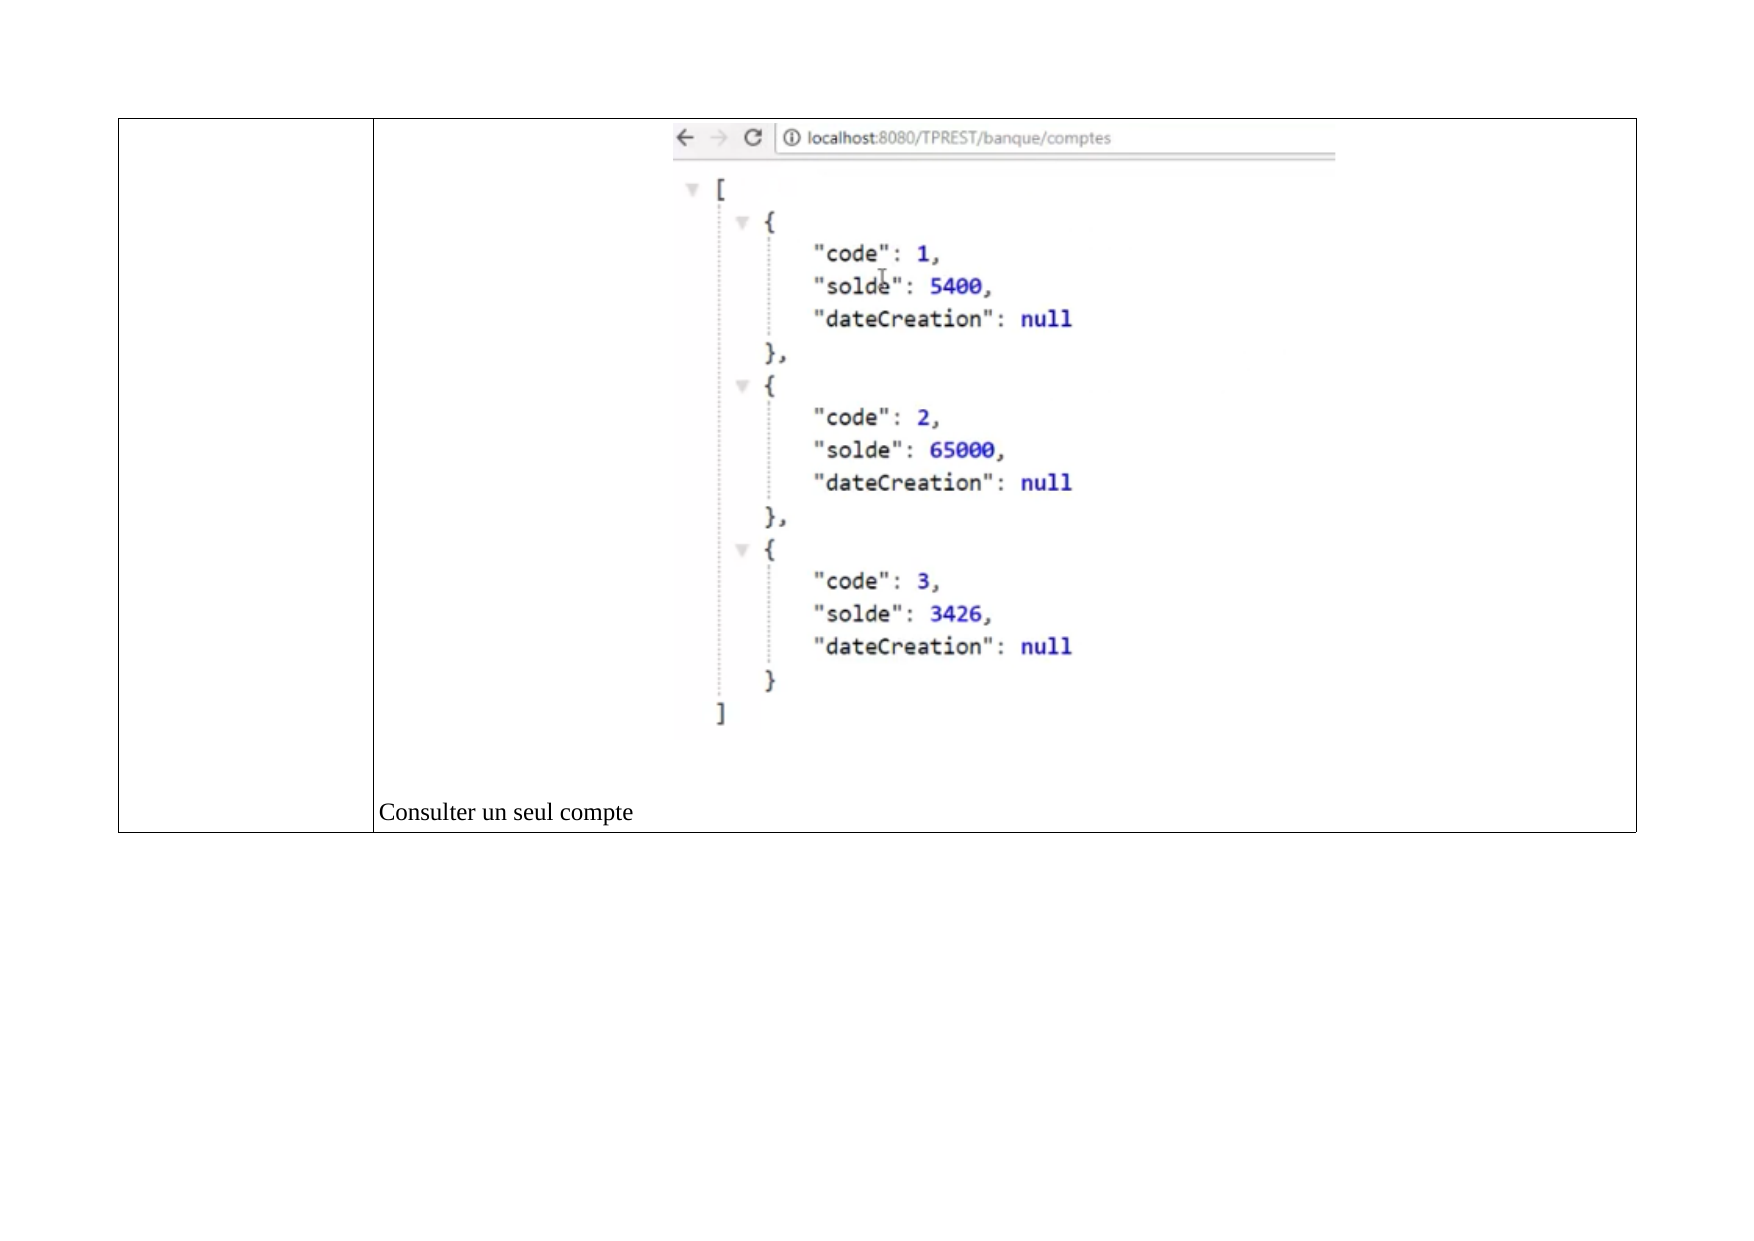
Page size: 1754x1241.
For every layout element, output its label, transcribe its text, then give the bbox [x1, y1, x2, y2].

table_cell [119, 119, 373, 832]
table_cell Consulter un seul compte [374, 119, 1636, 832]
picture [673, 123, 1336, 740]
